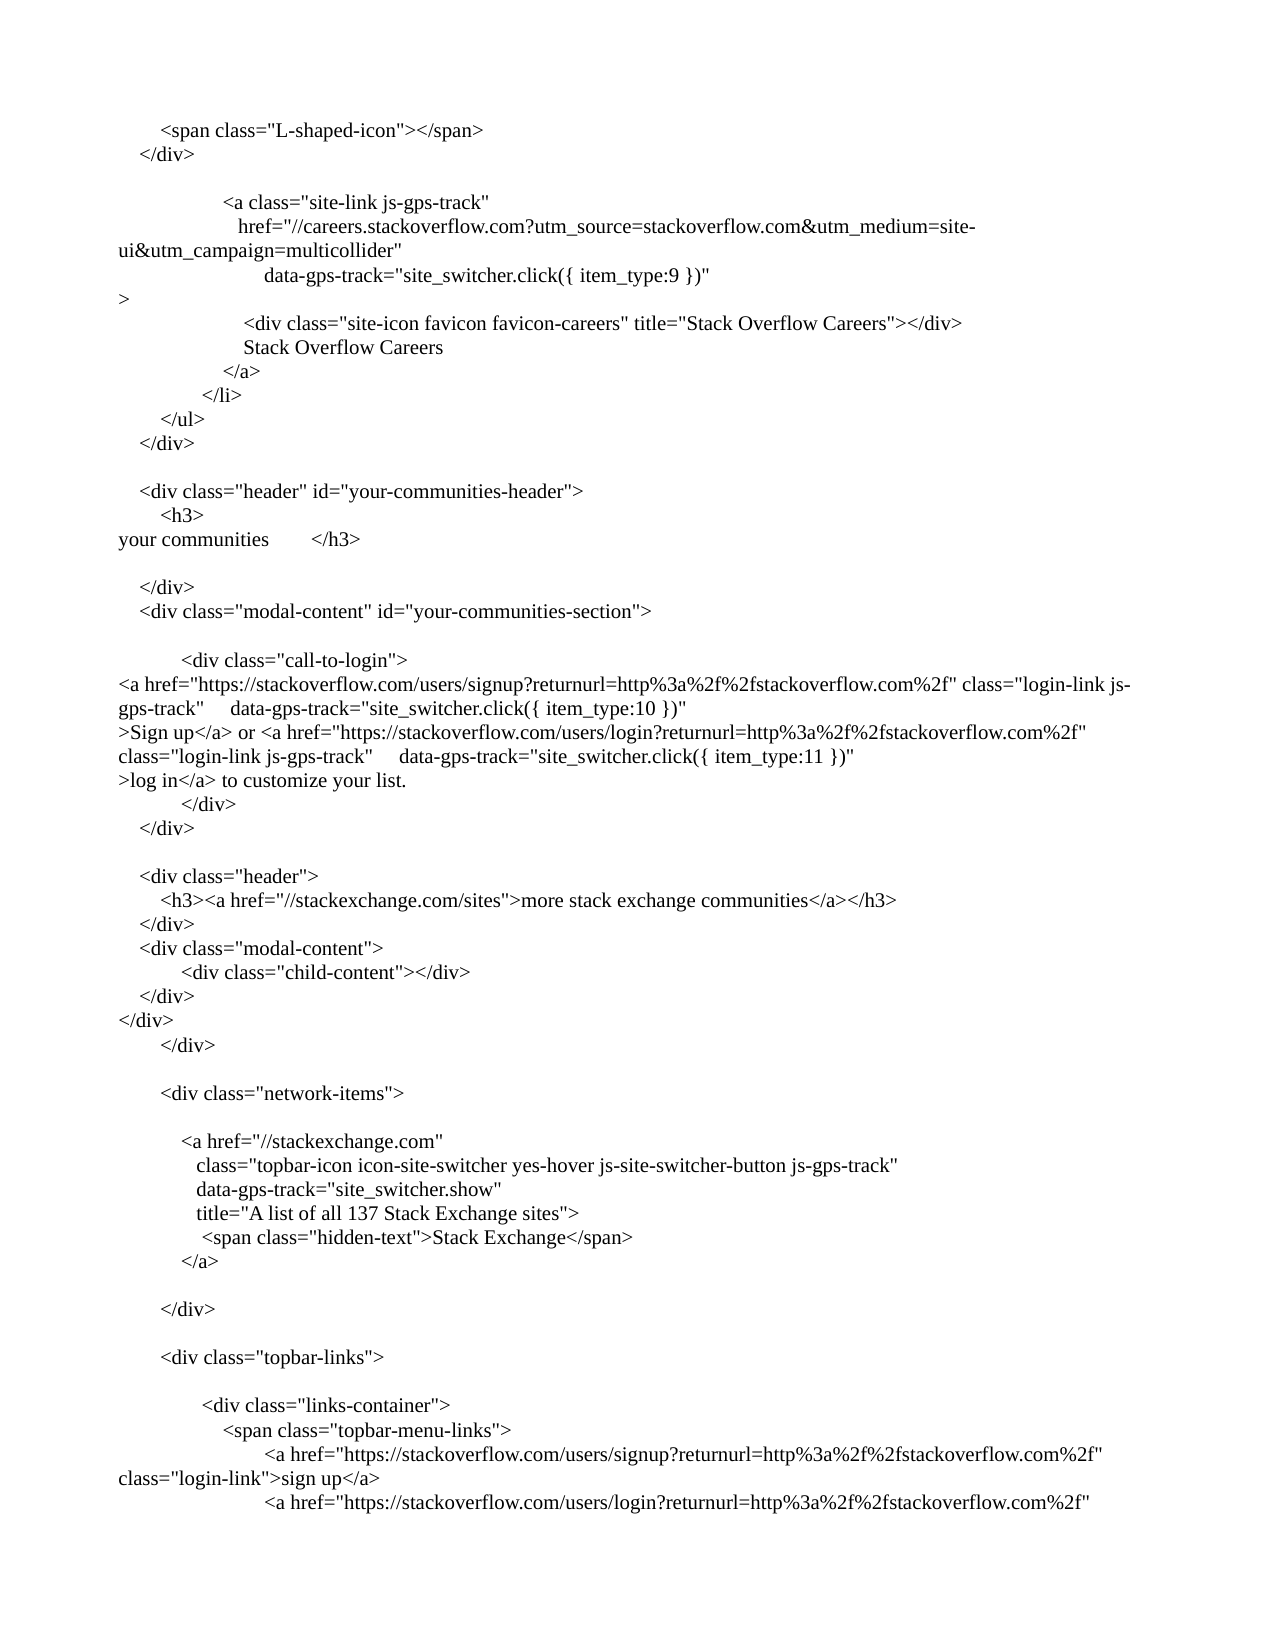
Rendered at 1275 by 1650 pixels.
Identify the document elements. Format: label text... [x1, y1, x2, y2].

text </div> [118, 1008, 1157, 1032]
text </div> [118, 575, 1157, 599]
text <div class="network-items"> [118, 1081, 1157, 1105]
text <div class="call-to-login"> [118, 647, 1157, 672]
text <a href="https://stackoverflow.com/users/login?returnurl=http%3a%2f%2fstackoverflow.com%2f" [118, 1490, 1157, 1514]
text </div> [118, 431, 1157, 455]
text </li> [118, 383, 1157, 407]
text <div class="header" id="your-communities-header"> [118, 479, 1157, 503]
text <h3><a href="//stackexchange.com/sites">more stack exchange communities</a></h3> [118, 888, 1157, 912]
text <div class="links-container"> [118, 1393, 1157, 1417]
text class="topbar-icon icon-site-switcher yes-hover js-site-switcher-button js-gps-track" [118, 1153, 1157, 1177]
text <span class="L-shaped-icon"></span> [118, 118, 1157, 142]
text <span class="topbar-menu-links"> [118, 1417, 1157, 1442]
text data-gps-track="site_switcher.click({ item_type:9 })" [118, 262, 1157, 287]
text > [118, 287, 1157, 311]
text </div> [118, 984, 1157, 1008]
text <a href="https://stackoverflow.com/users/signup?returnurl=http%3a%2f%2fstackoverflow.com%2f" class="login-link js-gps-track" data-gps-track="site_switcher.click({ item_type:10 })" [118, 672, 1157, 720]
text <h3> [118, 503, 1157, 527]
text data-gps-track="site_switcher.show" [118, 1177, 1157, 1201]
text </a> [118, 359, 1157, 383]
text <a href="//stackexchange.com" [118, 1129, 1157, 1153]
text <div class="modal-content"> [118, 936, 1157, 960]
text </div> [118, 142, 1157, 166]
text <div class="site-icon favicon favicon-careers" title="Stack Overflow Careers"></div> [118, 311, 1157, 335]
text <div class="header"> [118, 864, 1157, 888]
text <div class="child-content"></div> [118, 960, 1157, 984]
text <a href="https://stackoverflow.com/users/signup?returnurl=http%3a%2f%2fstackoverflow.com%2f" class="login-link">sign up</a> [118, 1442, 1157, 1490]
text href="//careers.stackoverflow.com?utm_source=stackoverflow.com&utm_medium=site-ui&utm_campaign=multicollider" [118, 214, 1157, 262]
text </div> [118, 1297, 1157, 1321]
text <a class="site-link js-gps-track" [118, 190, 1157, 214]
text <div class="topbar-links"> [118, 1345, 1157, 1369]
text Stack Overflow Careers [118, 335, 1157, 359]
text >log in</a> to customize your list. [118, 768, 1157, 792]
text </ul> [118, 407, 1157, 431]
text title="A list of all 137 Stack Exchange sites"> [118, 1201, 1157, 1225]
text your communities </h3> [118, 527, 1157, 551]
text </div> [118, 816, 1157, 840]
text </a> [118, 1249, 1157, 1273]
text >Sign up</a> or <a href="https://stackoverflow.com/users/login?returnurl=http%3a%2f%2fstackoverflow.com%2f" class="login-link js-gps-track" data-gps-track="site_switcher.click({ item_type:11 })" [118, 720, 1157, 768]
text </div> [118, 1032, 1157, 1057]
text </div> [118, 792, 1157, 816]
text <div class="modal-content" id="your-communities-section"> [118, 599, 1157, 623]
text <span class="hidden-text">Stack Exchange</span> [118, 1225, 1157, 1249]
text </div> [118, 912, 1157, 936]
